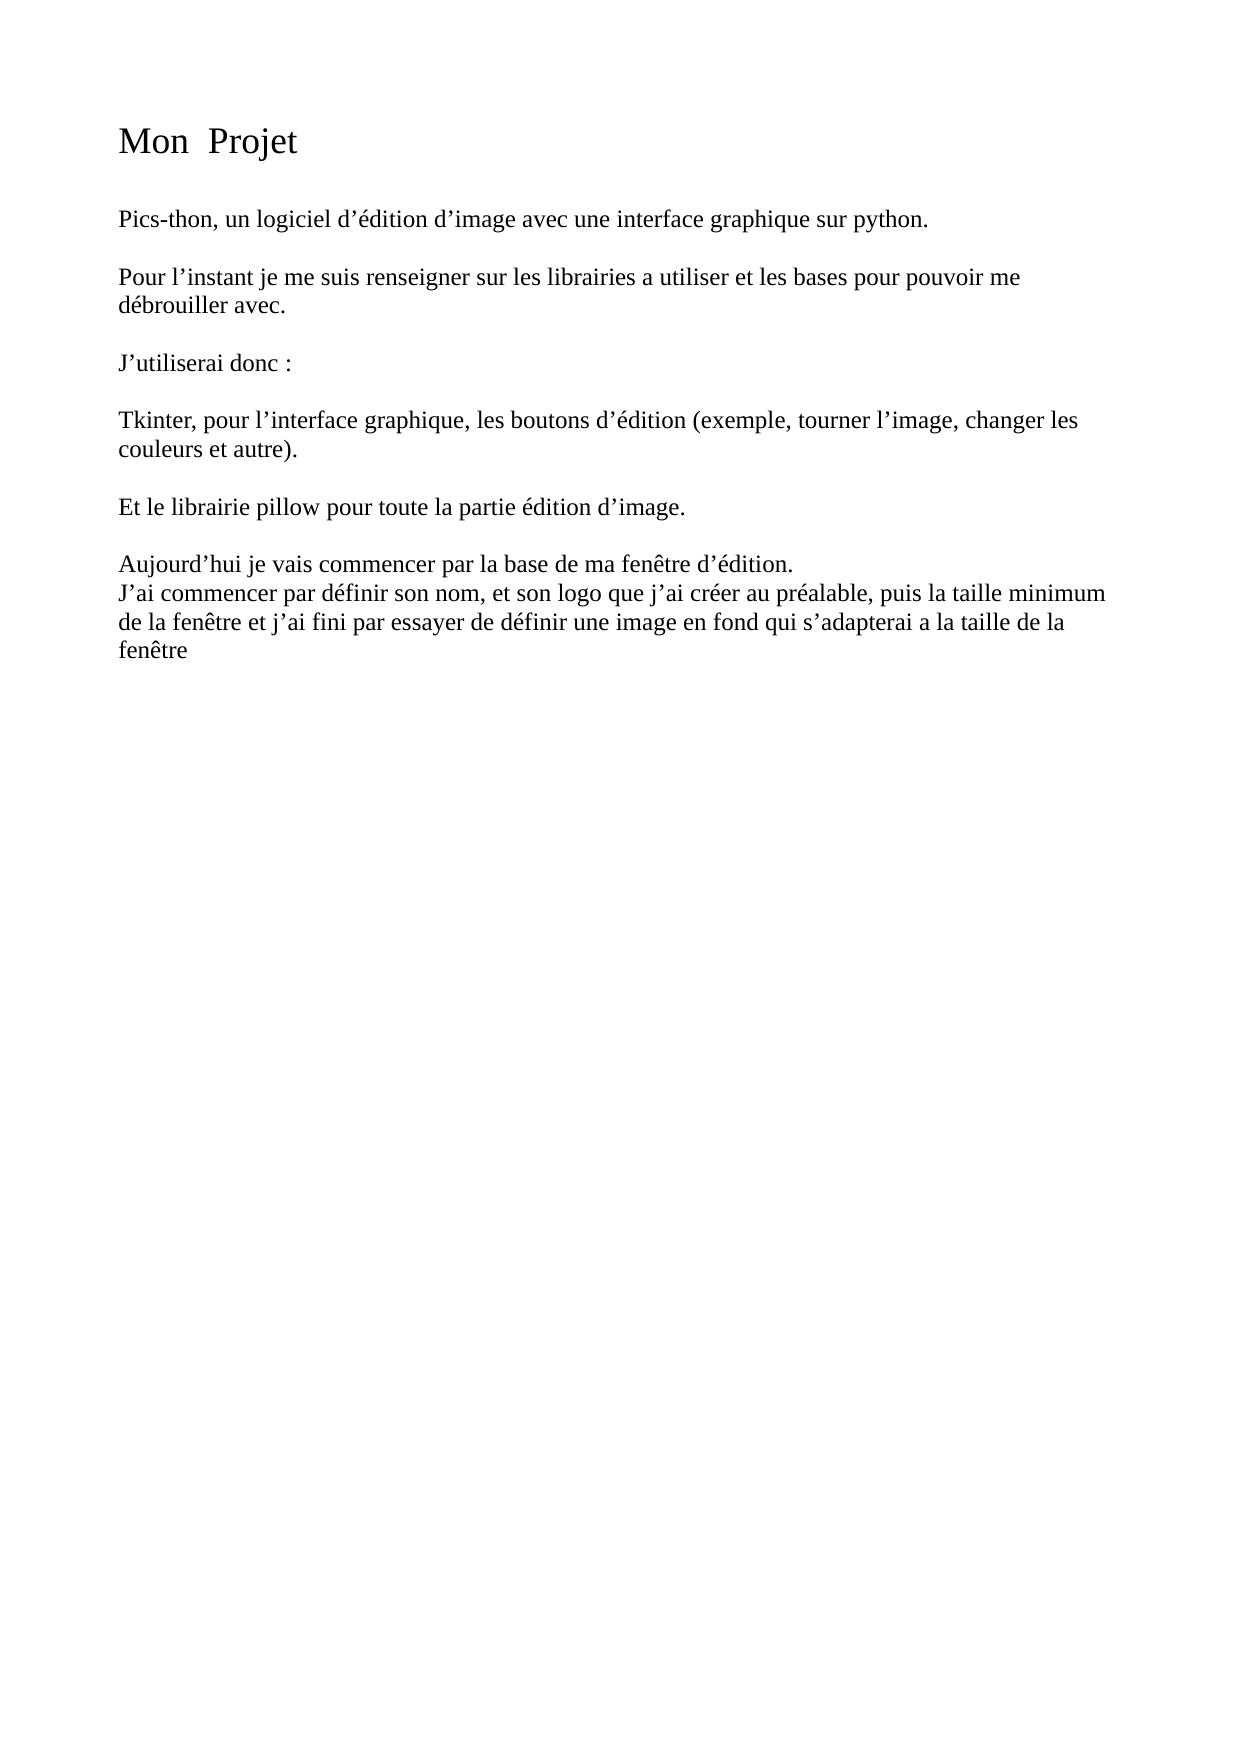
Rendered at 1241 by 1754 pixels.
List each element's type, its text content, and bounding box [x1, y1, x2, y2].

text Pour l’instant je me suis renseigner sur les librairies a utiliser et les bases pour pouvoir me débrouiller avec. [118, 262, 1122, 319]
text Et le librairie pillow pour toute la partie édition d’image. [118, 492, 1122, 521]
text Aujourd’hui je vais commencer par la base de ma fenêtre d’édition. [118, 549, 1122, 578]
text Tkinter, pour l’interface graphique, les boutons d’édition (exemple, tourner l’image, changer les couleurs et autre). [118, 406, 1122, 463]
text J’ai commencer par définir son nom, et son logo que j’ai créer au préalable, puis la taille minimum de la fenêtre et j’ai fini par essayer de définir une image en fond qui s’adapterai a la taille de la fenêtre [118, 578, 1122, 664]
text J’utiliserai donc : [118, 348, 1122, 377]
text Pics-thon, un logiciel d’édition d’image avec une interface graphique sur python. [118, 204, 1122, 233]
text Mon Projet [118, 118, 1122, 161]
